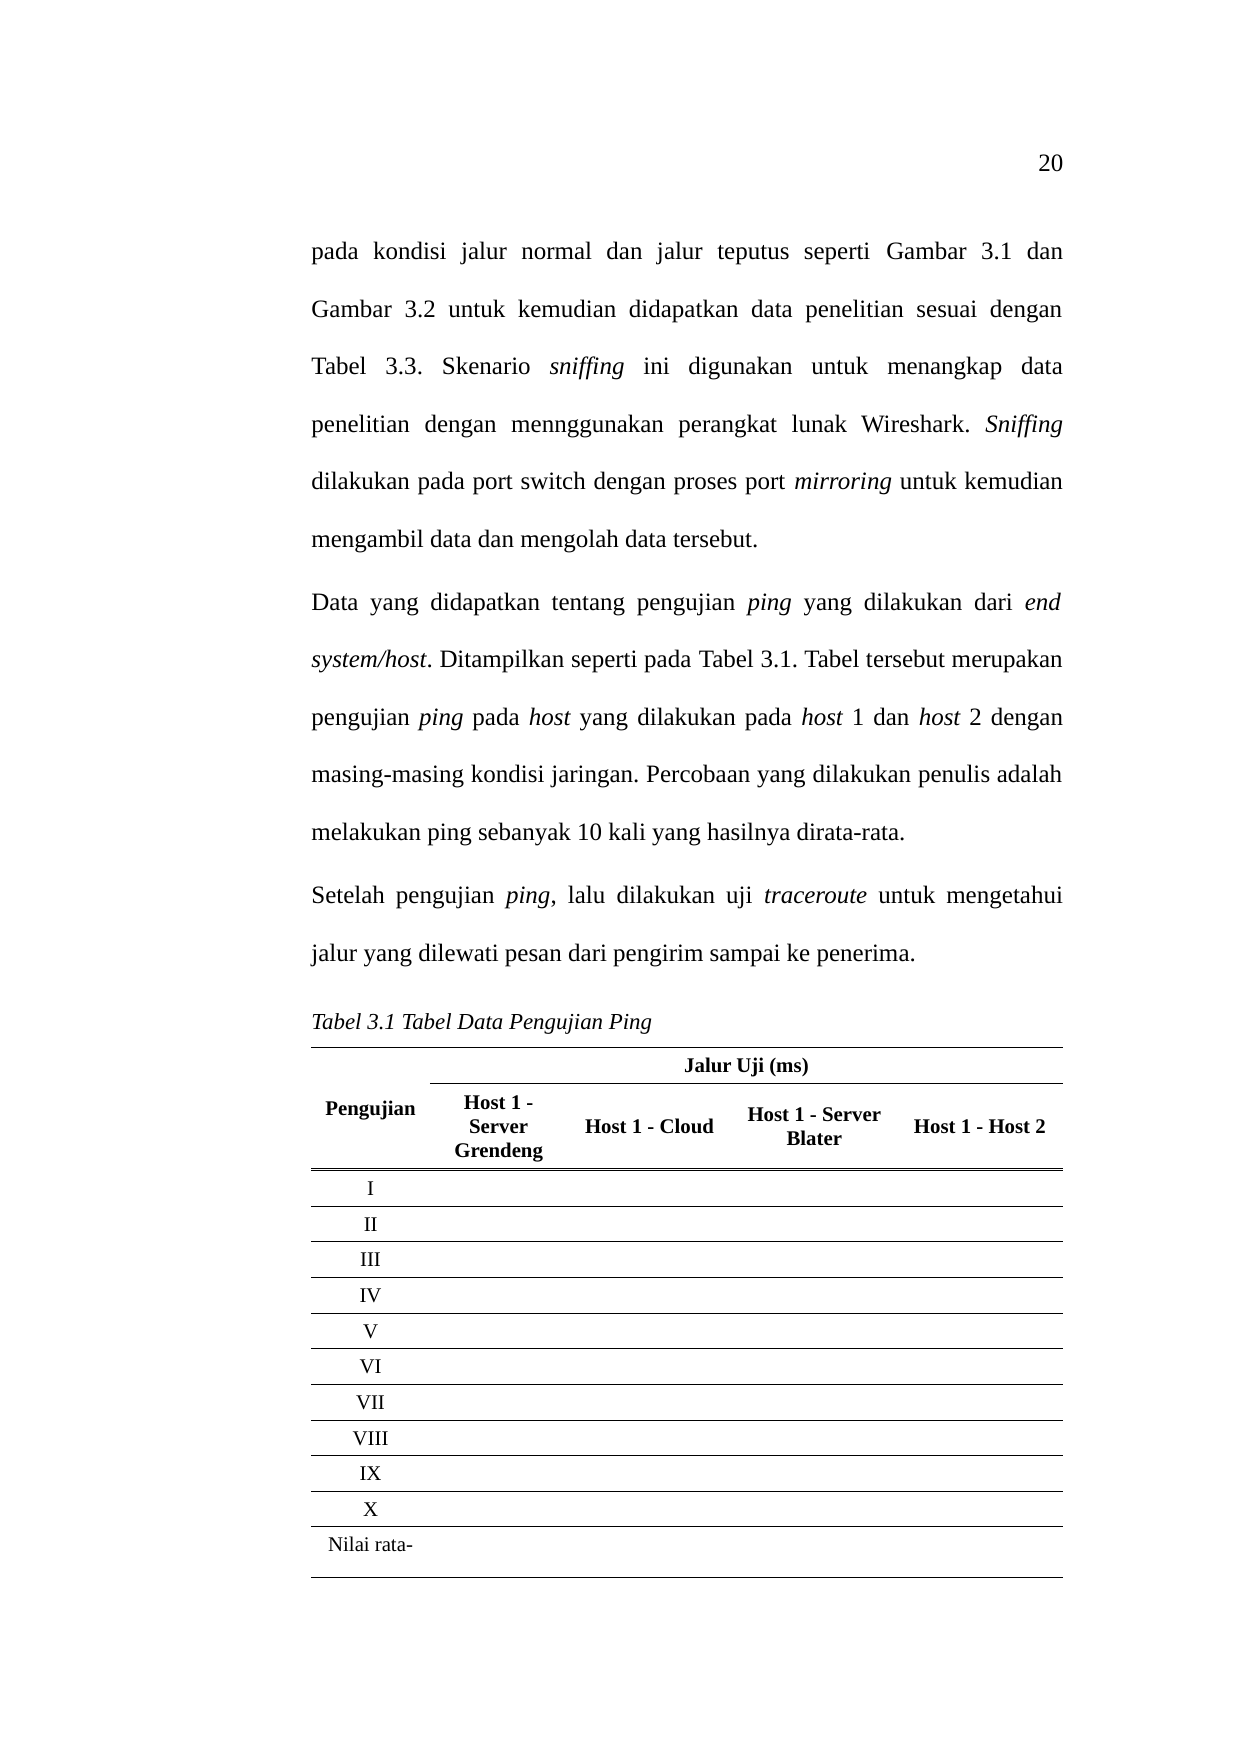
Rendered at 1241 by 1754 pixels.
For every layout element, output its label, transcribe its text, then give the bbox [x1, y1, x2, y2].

table_cell [430, 1278, 567, 1313]
table_cell [731, 1349, 897, 1384]
table_cell [567, 1314, 731, 1348]
table_cell [567, 1207, 731, 1241]
table_cell [567, 1456, 731, 1491]
table_cell [731, 1421, 897, 1455]
table_cell [897, 1349, 1062, 1384]
table_cell [731, 1314, 897, 1348]
table_cell [897, 1278, 1062, 1313]
table_cell I [311, 1171, 430, 1206]
table_cell II [311, 1207, 430, 1241]
table_cell IV [311, 1278, 430, 1313]
table_cell [897, 1421, 1062, 1455]
table_cell Host 1 - Server Grendeng [430, 1084, 567, 1168]
table_cell VIII [311, 1421, 430, 1455]
table_cell V [311, 1314, 430, 1348]
table_cell [567, 1278, 731, 1313]
list Data yang didapatkan tentang pengujian ping yang dilakukan dari end system/host. Ditampilkan seperti pada Tabel 3.1. Tabel tersebut merupakan pengujian ping pada host yang dilakukan pada host 1 dan host 2 dengan masing-masing kondisi jaringan. Percobaan yang dilakukan penulis adalah melakukan ping sebanyak 10 kali yang hasilnya dirata-rata. [274, 587, 1063, 846]
table_cell [430, 1171, 567, 1206]
table_cell Host 1 - Cloud [567, 1084, 731, 1168]
table_cell Host 1 - Server Blater [731, 1084, 897, 1168]
table_cell [567, 1349, 731, 1384]
table_cell [430, 1492, 567, 1526]
table_cell [430, 1385, 567, 1419]
table_cell [430, 1207, 567, 1241]
table_cell [567, 1527, 731, 1577]
list Setelah pengujian ping, lalu dilakukan uji traceroute untuk mengetahui jalur yang dilewati pesan dari pengirim sampai ke penerima. [274, 881, 1063, 967]
table_cell [731, 1242, 897, 1277]
table_cell [897, 1242, 1062, 1277]
table_cell [897, 1527, 1062, 1577]
table_cell [897, 1385, 1062, 1419]
table_cell [897, 1456, 1062, 1491]
table_cell [430, 1242, 567, 1277]
table_cell X [311, 1492, 430, 1526]
table_cell [430, 1456, 567, 1491]
table_cell [430, 1527, 567, 1577]
table_cell [567, 1242, 731, 1277]
table_header Pengujian [311, 1048, 430, 1168]
table_cell [731, 1207, 897, 1241]
list pada kondisi jalur normal dan jalur teputus seperti Gambar 3.1 dan Gambar 3.2 untuk kemudian didapatkan data penelitian sesuai dengan Tabel 3.3. Skenario sniffing ini digunakan untuk menangkap data penelitian dengan mennggunakan perangkat lunak Wireshark. Sniffing dilakukan pada port switch dengan proses port mirroring untuk kemudian mengambil data dan mengolah data tersebut. [274, 236, 1063, 552]
table_cell [567, 1171, 731, 1206]
table_cell [567, 1492, 731, 1526]
table_cell [430, 1421, 567, 1455]
table_cell [731, 1171, 897, 1206]
table_cell [430, 1349, 567, 1384]
table_cell [897, 1492, 1062, 1526]
table_cell IX [311, 1456, 430, 1491]
table_cell Nilai rata- [311, 1527, 430, 1577]
table_cell [897, 1207, 1062, 1241]
table_cell Host 1 - Host 2 [897, 1084, 1062, 1168]
table_cell VII [311, 1385, 430, 1419]
table_cell [430, 1314, 567, 1348]
table_cell [731, 1385, 897, 1419]
table_header Jalur Uji (ms) [430, 1048, 1062, 1082]
table_cell [731, 1456, 897, 1491]
table_cell [731, 1492, 897, 1526]
table_cell III [311, 1242, 430, 1277]
table_cell [731, 1527, 897, 1577]
table_cell [567, 1385, 731, 1419]
table_cell VI [311, 1349, 430, 1384]
text Tabel 3.1 Tabel Data Pengujian Ping [236, 1008, 1063, 1034]
table_cell [897, 1171, 1062, 1206]
table_cell [731, 1278, 897, 1313]
table_cell [897, 1314, 1062, 1348]
table_cell [567, 1421, 731, 1455]
